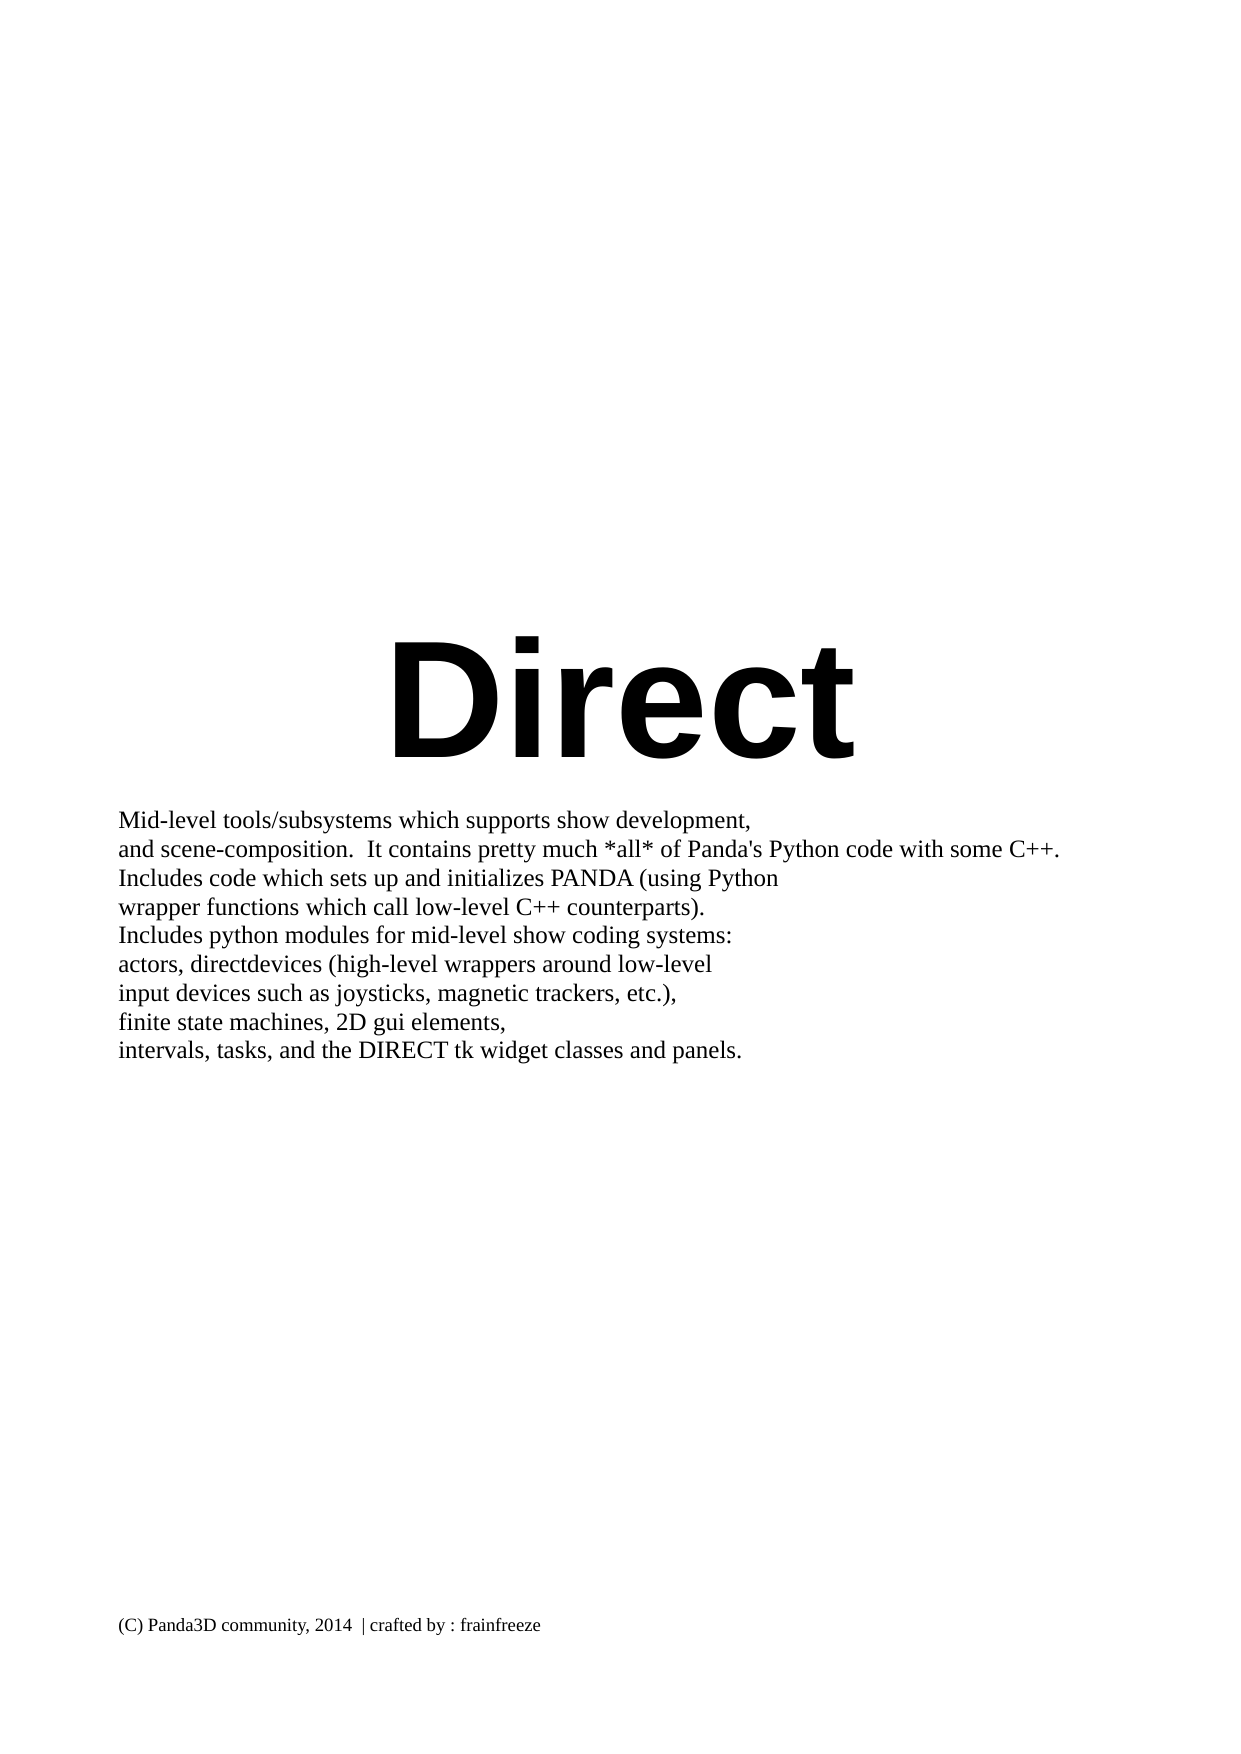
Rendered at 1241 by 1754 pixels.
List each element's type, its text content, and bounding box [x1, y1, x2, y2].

text Includes python modules for mid-level show coding systems: [118, 921, 1122, 949]
text wrapper functions which call low-level C++ counterparts). [118, 892, 1122, 921]
text and scene-composition. It contains pretty much *all* of Panda's Python code with some C++. [118, 834, 1122, 863]
text intervals, tasks, and the DIRECT tk widget classes and panels. [118, 1036, 1122, 1064]
text actors, directdevices (high-level wrappers around low-level [118, 949, 1122, 978]
title Direct [118, 601, 1122, 793]
text finite state machines, 2D gui elements, [118, 1007, 1122, 1036]
text Mid-level tools/subsystems which supports show development, [118, 806, 1122, 834]
text Includes code which sets up and initializes PANDA (using Python [118, 863, 1122, 892]
text input devices such as joysticks, magnetic trackers, etc.), [118, 978, 1122, 1007]
